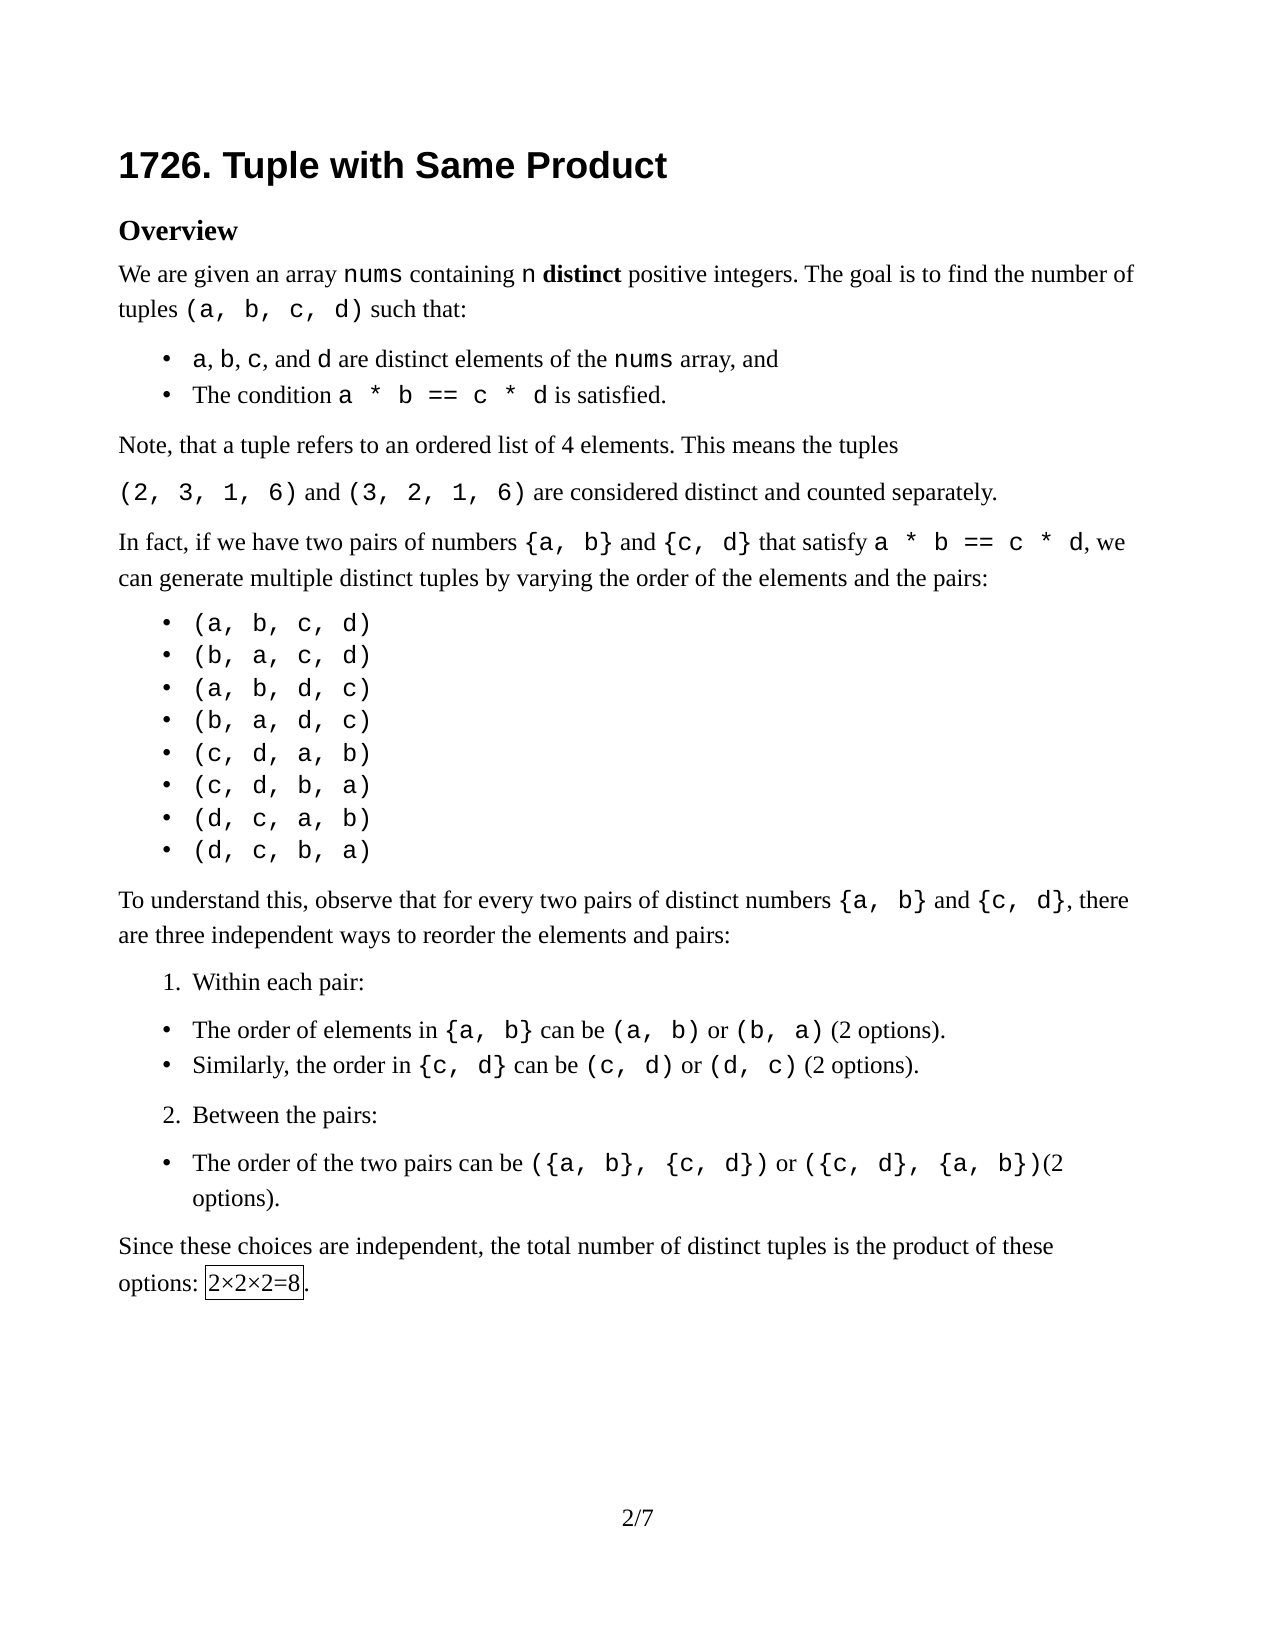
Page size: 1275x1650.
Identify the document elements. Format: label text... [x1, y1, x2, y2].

text We are given an array nums containing n distinct positive integers. The goal is to find the number of tuples (a, b, c, d) such that: [118, 259, 1157, 325]
text (2, 3, 1, 6) and (3, 2, 1, 6) are considered distinct and counted separately. [118, 477, 1157, 508]
list (b, a, c, d) [162, 643, 1157, 671]
text In fact, if we have two pairs of numbers {a, b} and {c, d} that satisfy a * b == c * d, we can generate multiple distinct tuples by varying the order of the elements and the pairs: [118, 527, 1157, 591]
subtitle 1726. Tuple with Same Product [118, 143, 1157, 186]
list (c, d, a, b) [162, 740, 1157, 768]
list Between the pairs: [162, 1101, 1157, 1129]
list The condition a * b == c * d is satisfied. [162, 380, 1157, 411]
list The order of elements in {a, b} can be (a, b) or (b, a) (2 options). [162, 1015, 1157, 1046]
list Similarly, the order in {c, d} can be (c, d) or (d, c) (2 options). [162, 1051, 1157, 1081]
text To understand this, observe that for every two pairs of distinct numbers {a, b} and {c, d}, there are three independent ways to reorder the elements and pairs: [118, 885, 1157, 949]
subtitle Overview [118, 213, 1157, 247]
list (c, d, b, a) [162, 773, 1157, 801]
list (a, b, d, c) [162, 675, 1157, 703]
list (a, b, c, d) [162, 610, 1157, 638]
text Note, that a tuple refers to an ordered list of 4 elements. This means the tuples [118, 430, 1157, 459]
list Within each pair: [162, 967, 1157, 996]
list (b, a, d, c) [162, 708, 1157, 736]
list a, b, c, and d are distinct elements of the nums array, and [162, 344, 1157, 375]
text Since these choices are independent, the total number of distinct tuples is the product of these options: 2×2×2=8. [118, 1231, 1157, 1299]
list The order of the two pairs can be ({a, b}, {c, d}) or ({c, d}, {a, b})(2 options). [162, 1148, 1157, 1212]
list (d, c, a, b) [162, 805, 1157, 833]
list (d, c, b, a) [162, 838, 1157, 866]
